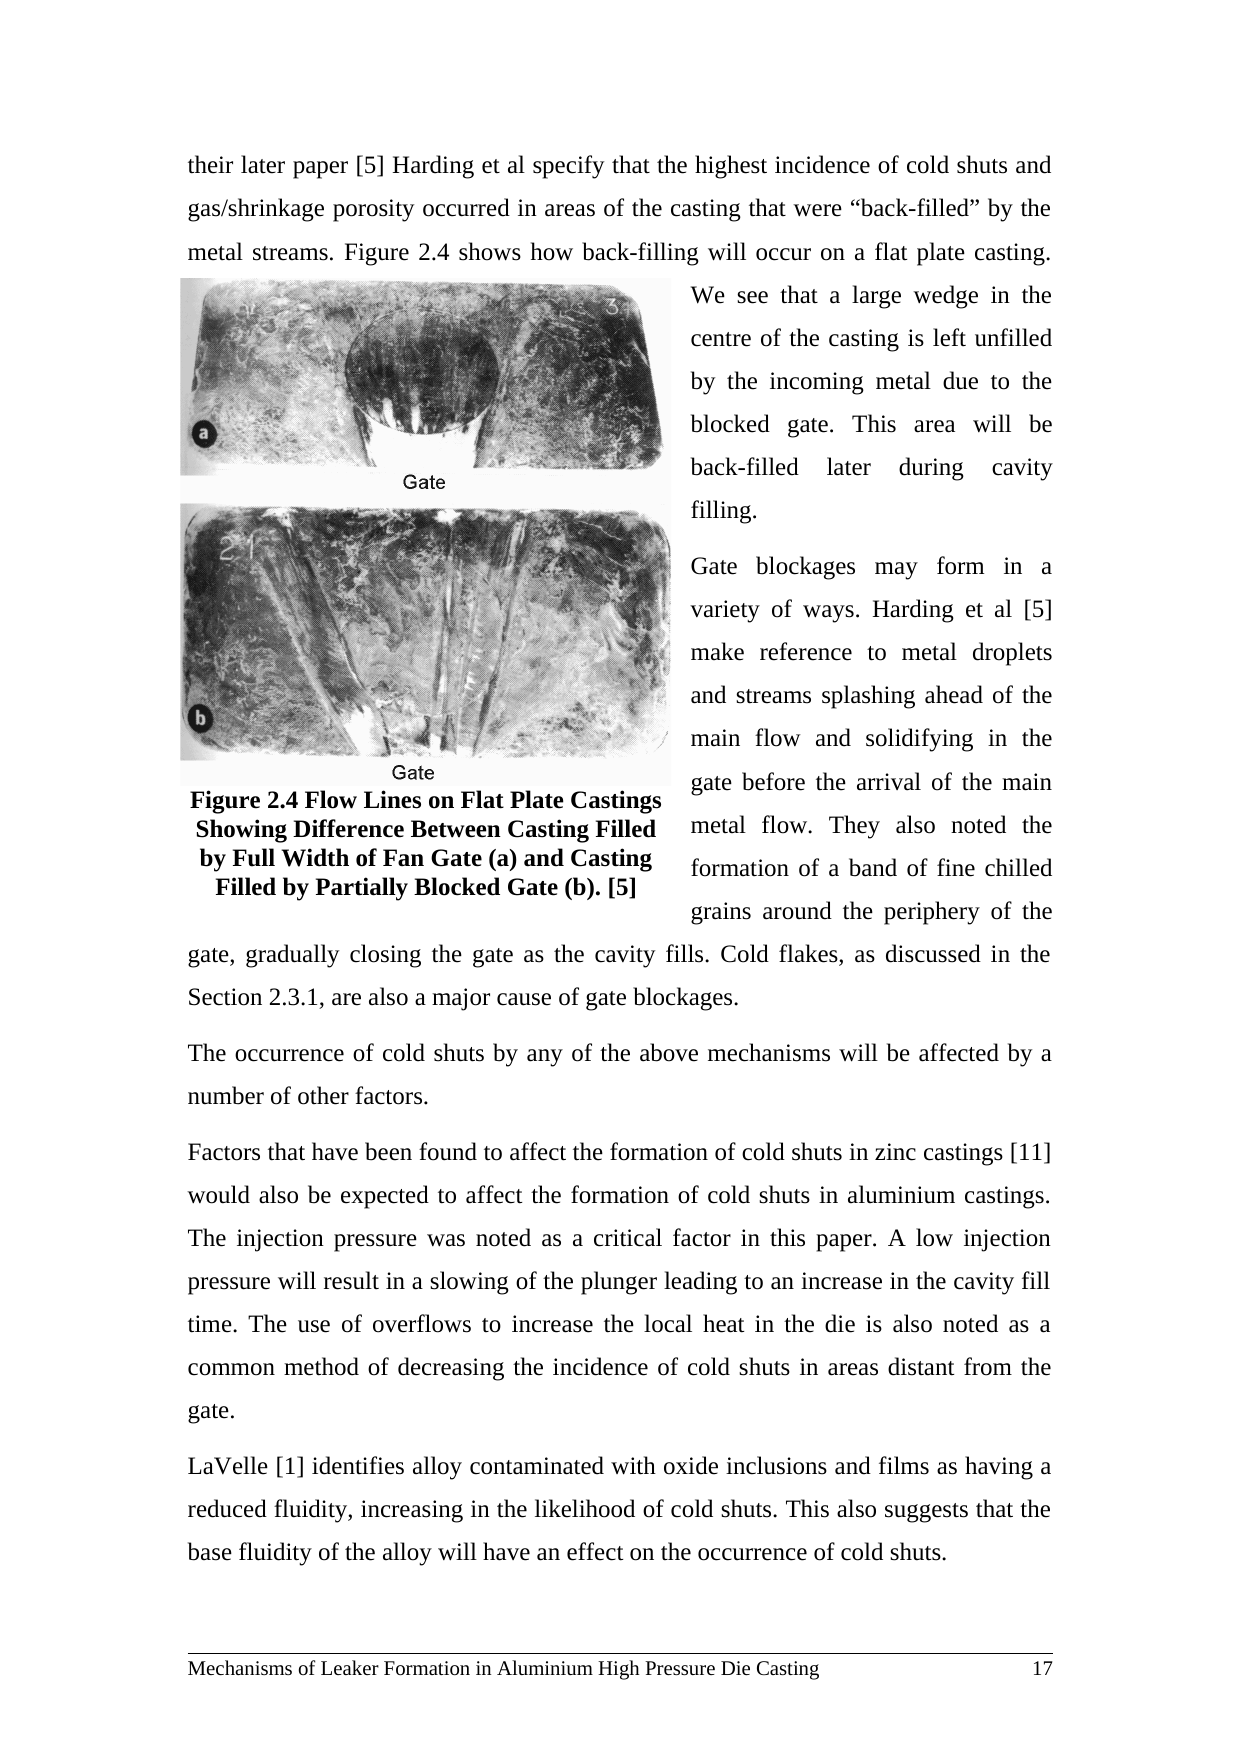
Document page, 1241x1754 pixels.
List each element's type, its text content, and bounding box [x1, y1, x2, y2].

text The occurrence of cold shuts by any of the above mechanisms will be affected by a number of other factors. [187, 1038, 1053, 1110]
text Gate blockages may form in a variety of ways. Harding et al [5] make reference to metal droplets and streams splashing ahead of the main flow and solidifying in the gate before the arrival of the main metal flow. They also noted the formation of a band of fine chilled grains around the periphery of the gate, gradually closing the gate as the cavity fills. Cold flakes, as discussed in the Section 2.3.1, are also a major cause of gate blockages. [187, 551, 1053, 1011]
text Factors that have been found to affect the formation of cold shuts in zinc castings [11] would also be expected to affect the formation of cold shuts in aluminium castings. The injection pressure was noted as a critical factor in this paper. A low injection pressure will result in a slowing of the plunger leading to an increase in the cavity fill time. The use of overflows to increase the local heat in the die is also noted as a common method of decreasing the incidence of cold shuts in areas distant from the gate. [187, 1137, 1053, 1424]
text Figure 2.4 Flow Lines on Flat Plate Castings Showing Difference Between Casting Filled by Full Width of Fan Gate (a) and Casting Filled by Partially Blocked Gate (b). [5] [180, 786, 671, 900]
text LaVelle [1] identifies alloy contaminated with oxide inclusions and films as having a reduced fluidity, increasing in the likelihood of cold shuts. This also suggests that the base fluidity of the alloy will have an effect on the occurrence of cold shuts. [187, 1451, 1053, 1566]
text their later paper [5] Harding et al specify that the highest incidence of cold shuts and gas/shrinkage porosity occurred in areas of the casting that were “back-filled” by the metal streams. Figure 2.4 shows how back-filling will occur on a flat plate casting. We see that a large wedge in the centre of the casting is left unfilled by the incoming metal due to the blocked gate. This area will be back-filled later during cavity filling. [187, 150, 1053, 524]
picture [180, 278, 672, 786]
